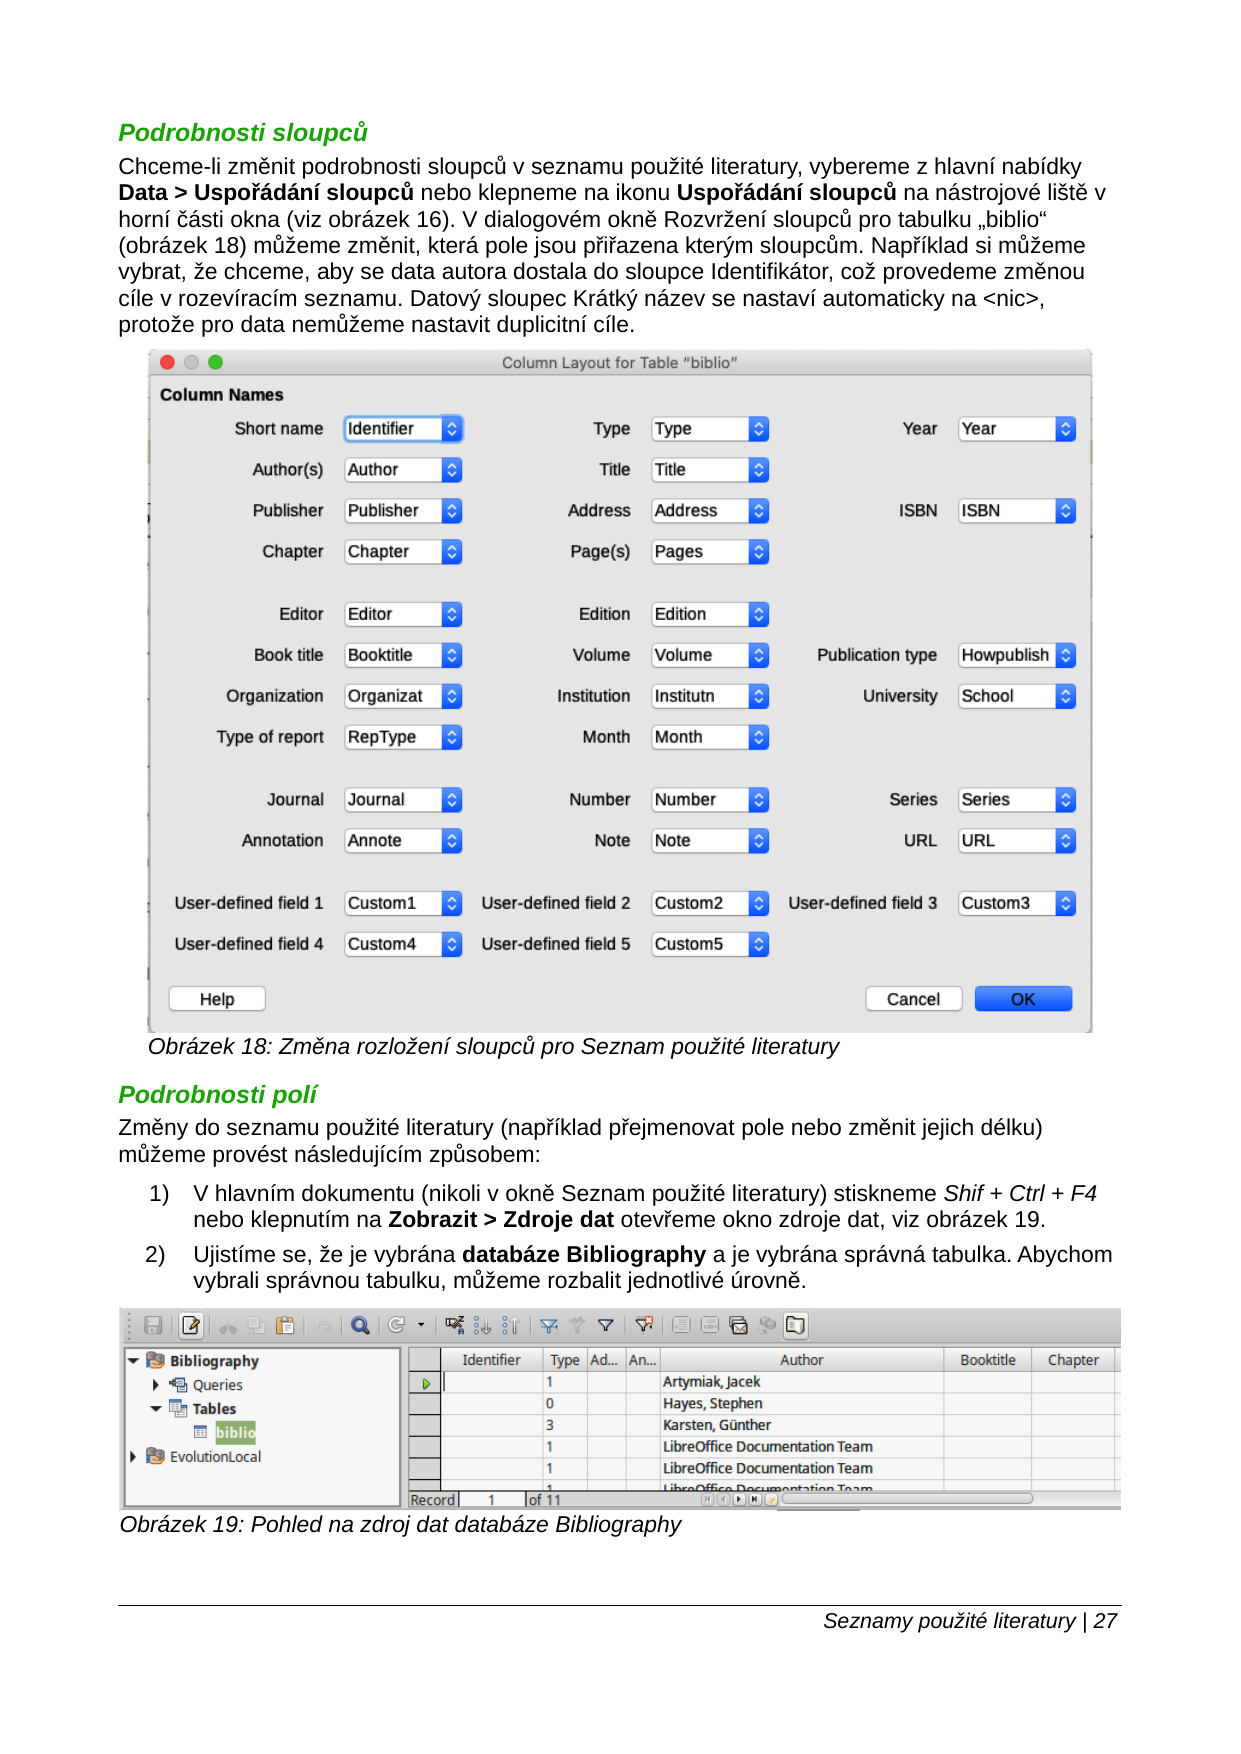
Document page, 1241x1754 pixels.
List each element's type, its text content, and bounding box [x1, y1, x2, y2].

text Chceme-li změnit podrobnosti sloupců v seznamu použité literatury, vybereme z hlavní nabídky Data > Uspořádání sloupců nebo klepneme na ikonu Uspořádání sloupců na nástrojové liště v horní části okna (viz obrázek 16). V dialogovém okně Rozvržení sloupců pro tabulku „biblio“ (obrázek 18) můžeme změnit, která pole jsou přiřazena kterým sloupcům. Například si můžeme vybrat, že chceme, aby se data autora dostala do sloupce Identifikátor, což provedeme změnou cíle v rozevíracím seznamu. Datový sloupec Krátký název se nastaví automaticky na <nic>, protože pro data nemůžeme nastavit duplicitní cíle. [118, 153, 1122, 337]
list V hlavním dokumentu (nikoli v okně Seznam použité literatury) stiskneme Shif + Ctrl + F4 nebo klepnutím na Zobrazit > Zdroje dat otevřeme okno zdroje dat, viz obrázek 19. [169, 1179, 1122, 1232]
text Obrázek 18: Změna rozložení sloupců pro Seznam použité literatury [148, 1033, 1093, 1059]
list Změny do seznamu použité literatury (například přejmenovat pole nebo změnit jejich délku) můžeme provést následujícím způsobem: [118, 1114, 1122, 1167]
picture [147, 349, 1093, 1033]
subtitle Podrobnosti sloupců [118, 118, 1122, 147]
list Ujistíme se, že je vybrána databáze Bibliography a je vybrána správná tabulka. Abychom vybrali správnou tabulku, můžeme rozbalit jednotlivé úrovně. [165, 1241, 1122, 1294]
picture [119, 1307, 1121, 1511]
subtitle Podrobnosti polí [118, 1079, 1122, 1108]
text Obrázek 19: Pohled na zdroj dat databáze Bibliography [119, 1511, 1121, 1537]
